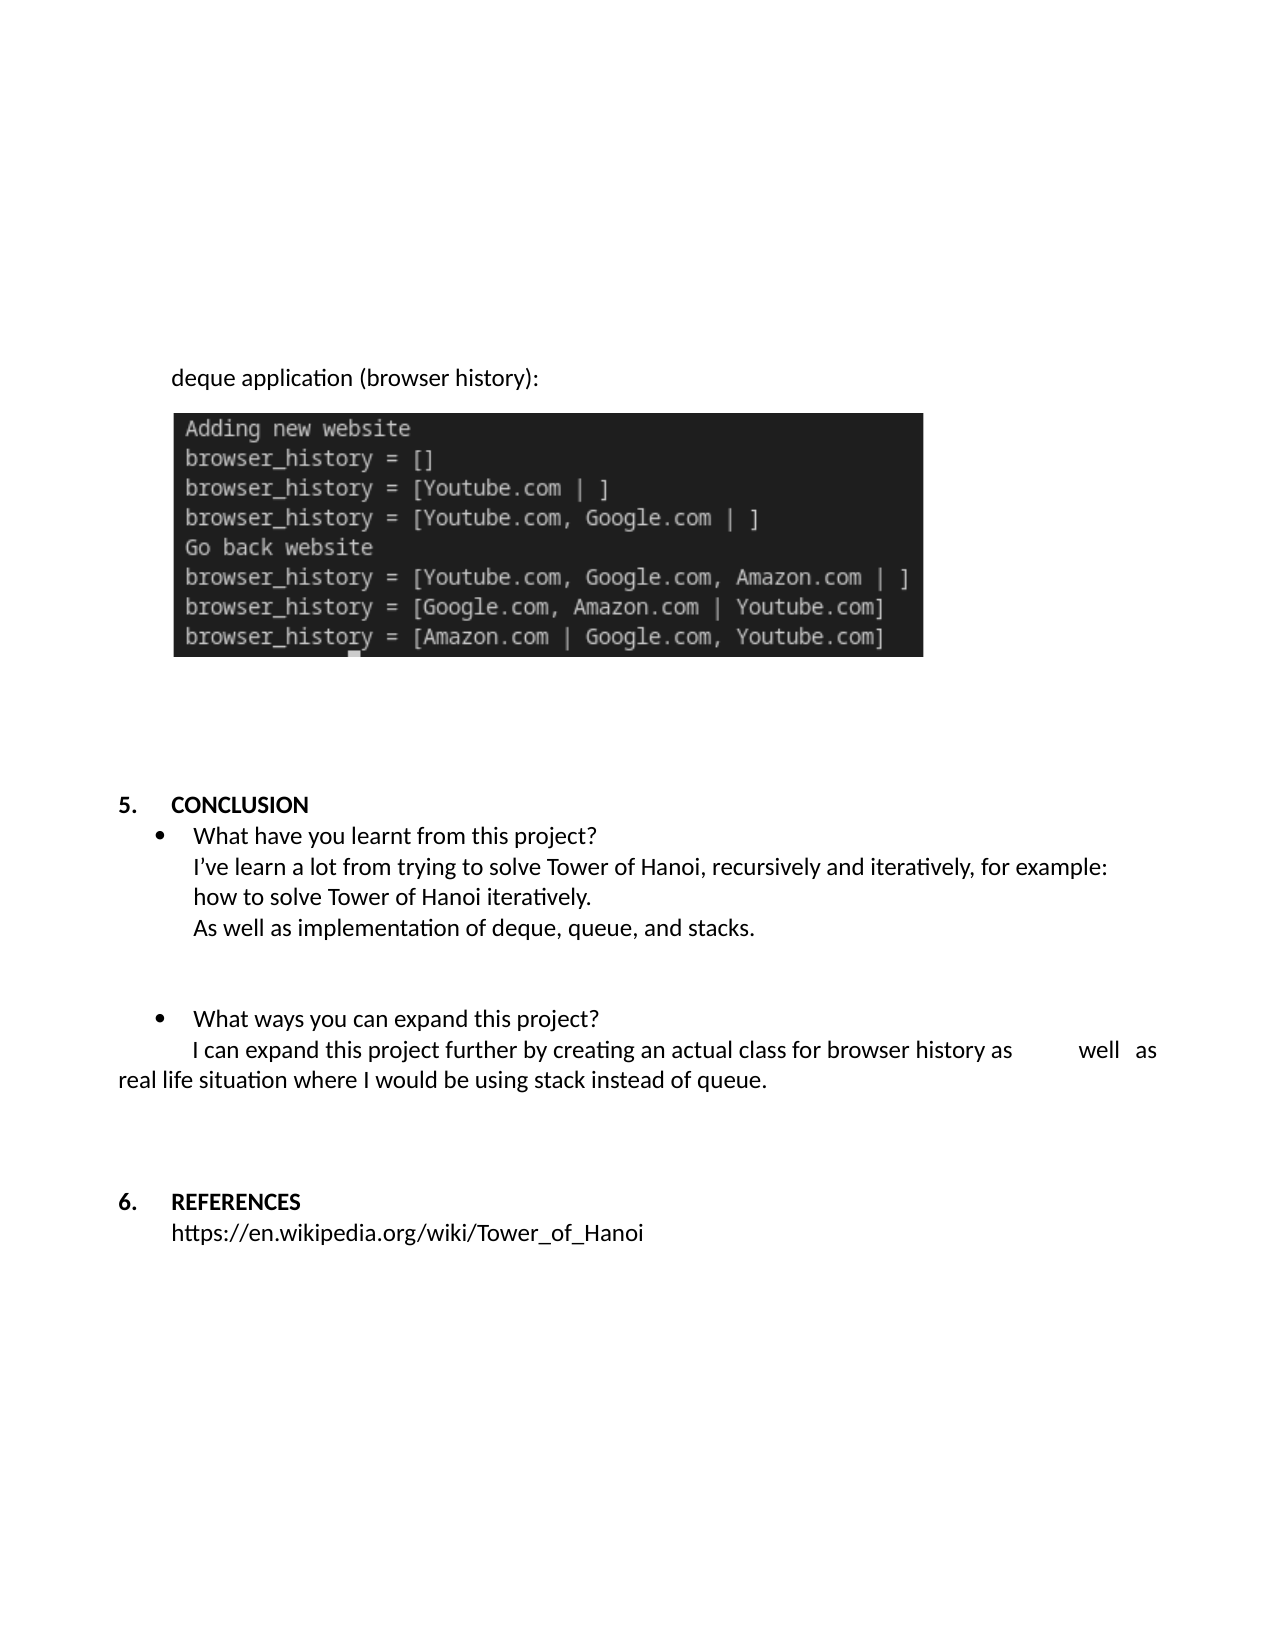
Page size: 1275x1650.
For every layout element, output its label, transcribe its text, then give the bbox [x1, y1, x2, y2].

list As well as implementation of deque, queue, and stacks. [193, 912, 1157, 942]
list I’ve learn a lot from trying to solve Tower of Hanoi, recursively and iteratively, for example: how to solve Tower of Hanoi iteratively. [193, 851, 1157, 912]
list REFERENCES [118, 1186, 1157, 1217]
list CONCLUSION [118, 789, 1157, 820]
list What have you learnt from this project? [156, 820, 1157, 851]
list What ways you can expand this project? [156, 1003, 1157, 1034]
picture [173, 413, 924, 657]
text https://en.wikipedia.org/wiki/Tower_of_Hanoi [171, 1217, 1157, 1247]
text deque application (browser history): [171, 362, 1157, 393]
text I can expand this project further by creating an actual class for browser history as well as real life situation where I would be using stack instead of queue. [118, 1034, 1157, 1095]
